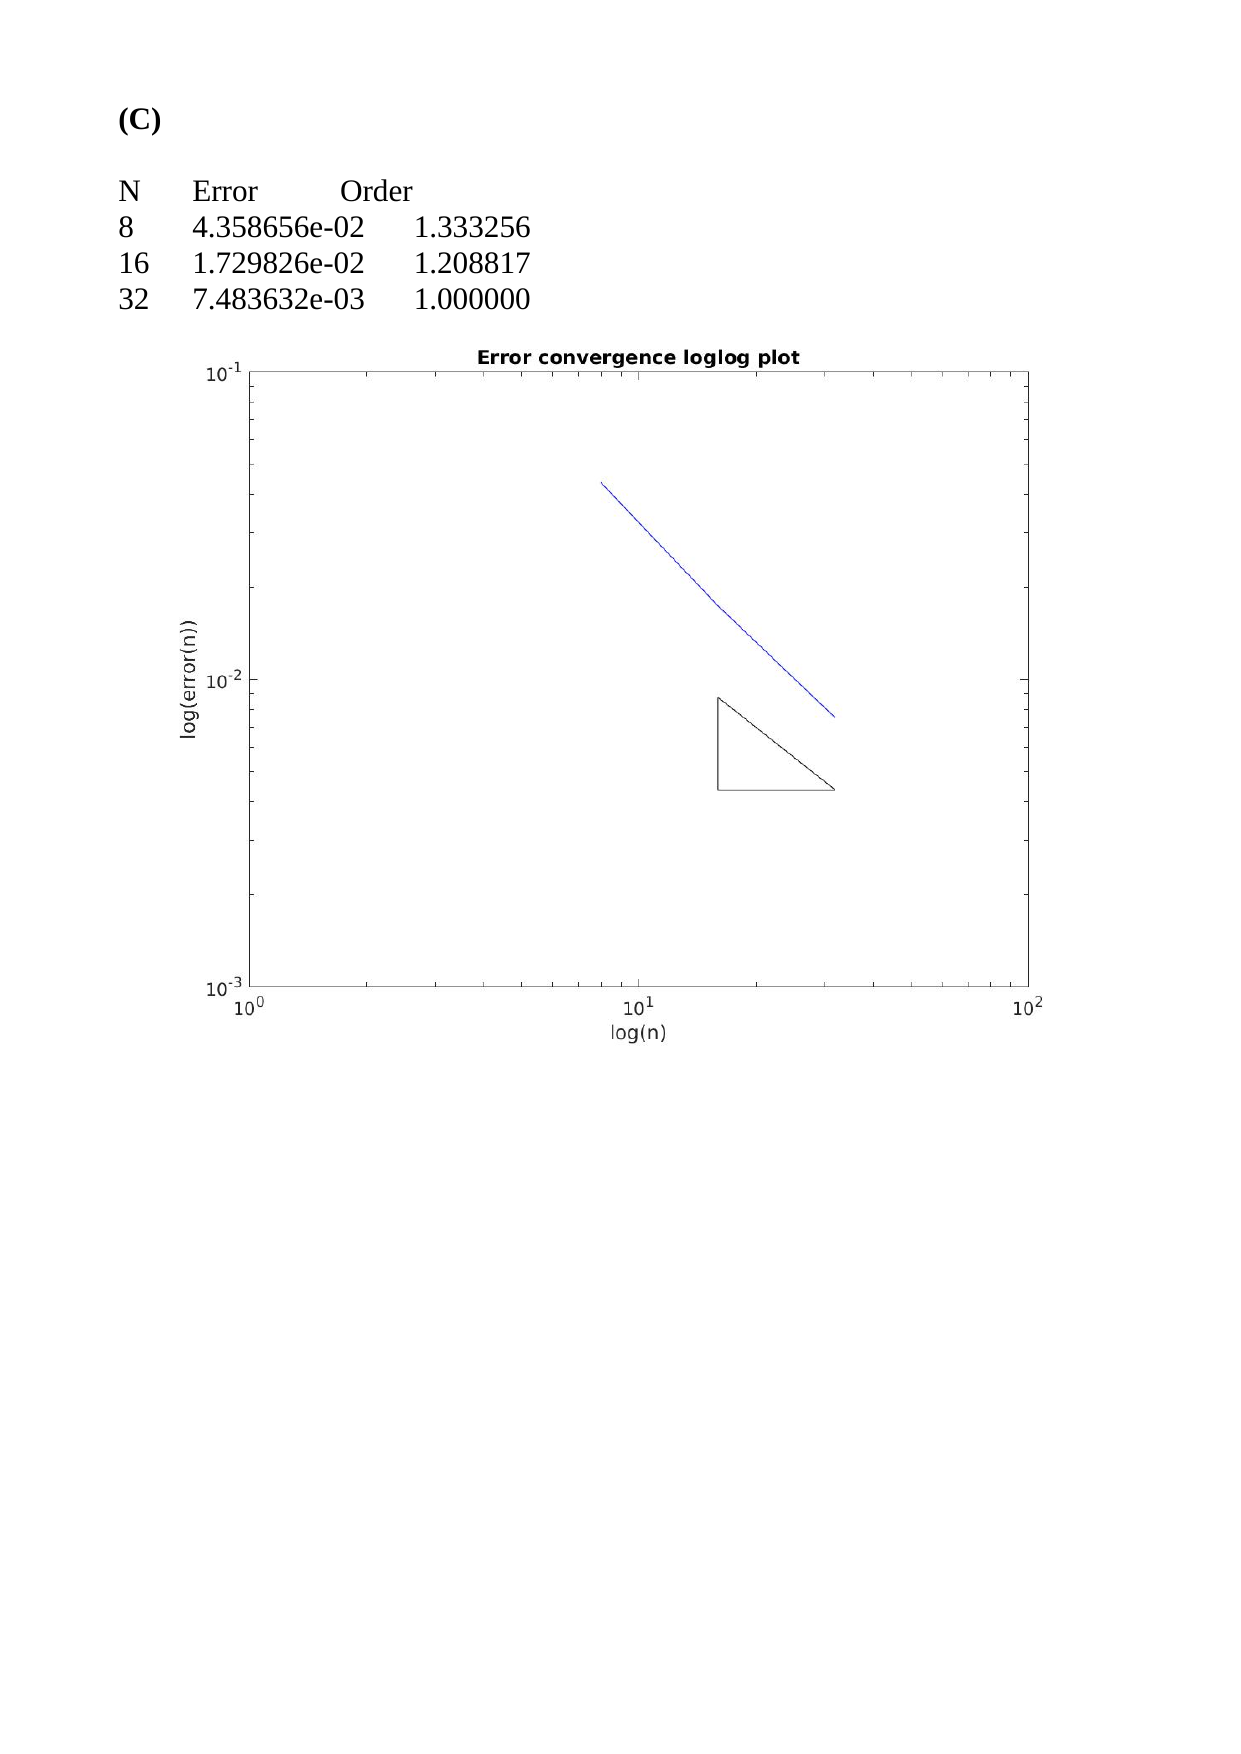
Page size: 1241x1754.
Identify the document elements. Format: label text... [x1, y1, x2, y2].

text 16 1.729826e-02 1.208817 [118, 244, 1122, 280]
text N Error Order [118, 172, 1122, 208]
text (C) [118, 100, 1122, 136]
text 32 7.483632e-03 1.000000 [118, 280, 1122, 316]
picture [118, 316, 1123, 1069]
text 8 4.358656e-02 1.333256 [118, 208, 1122, 244]
